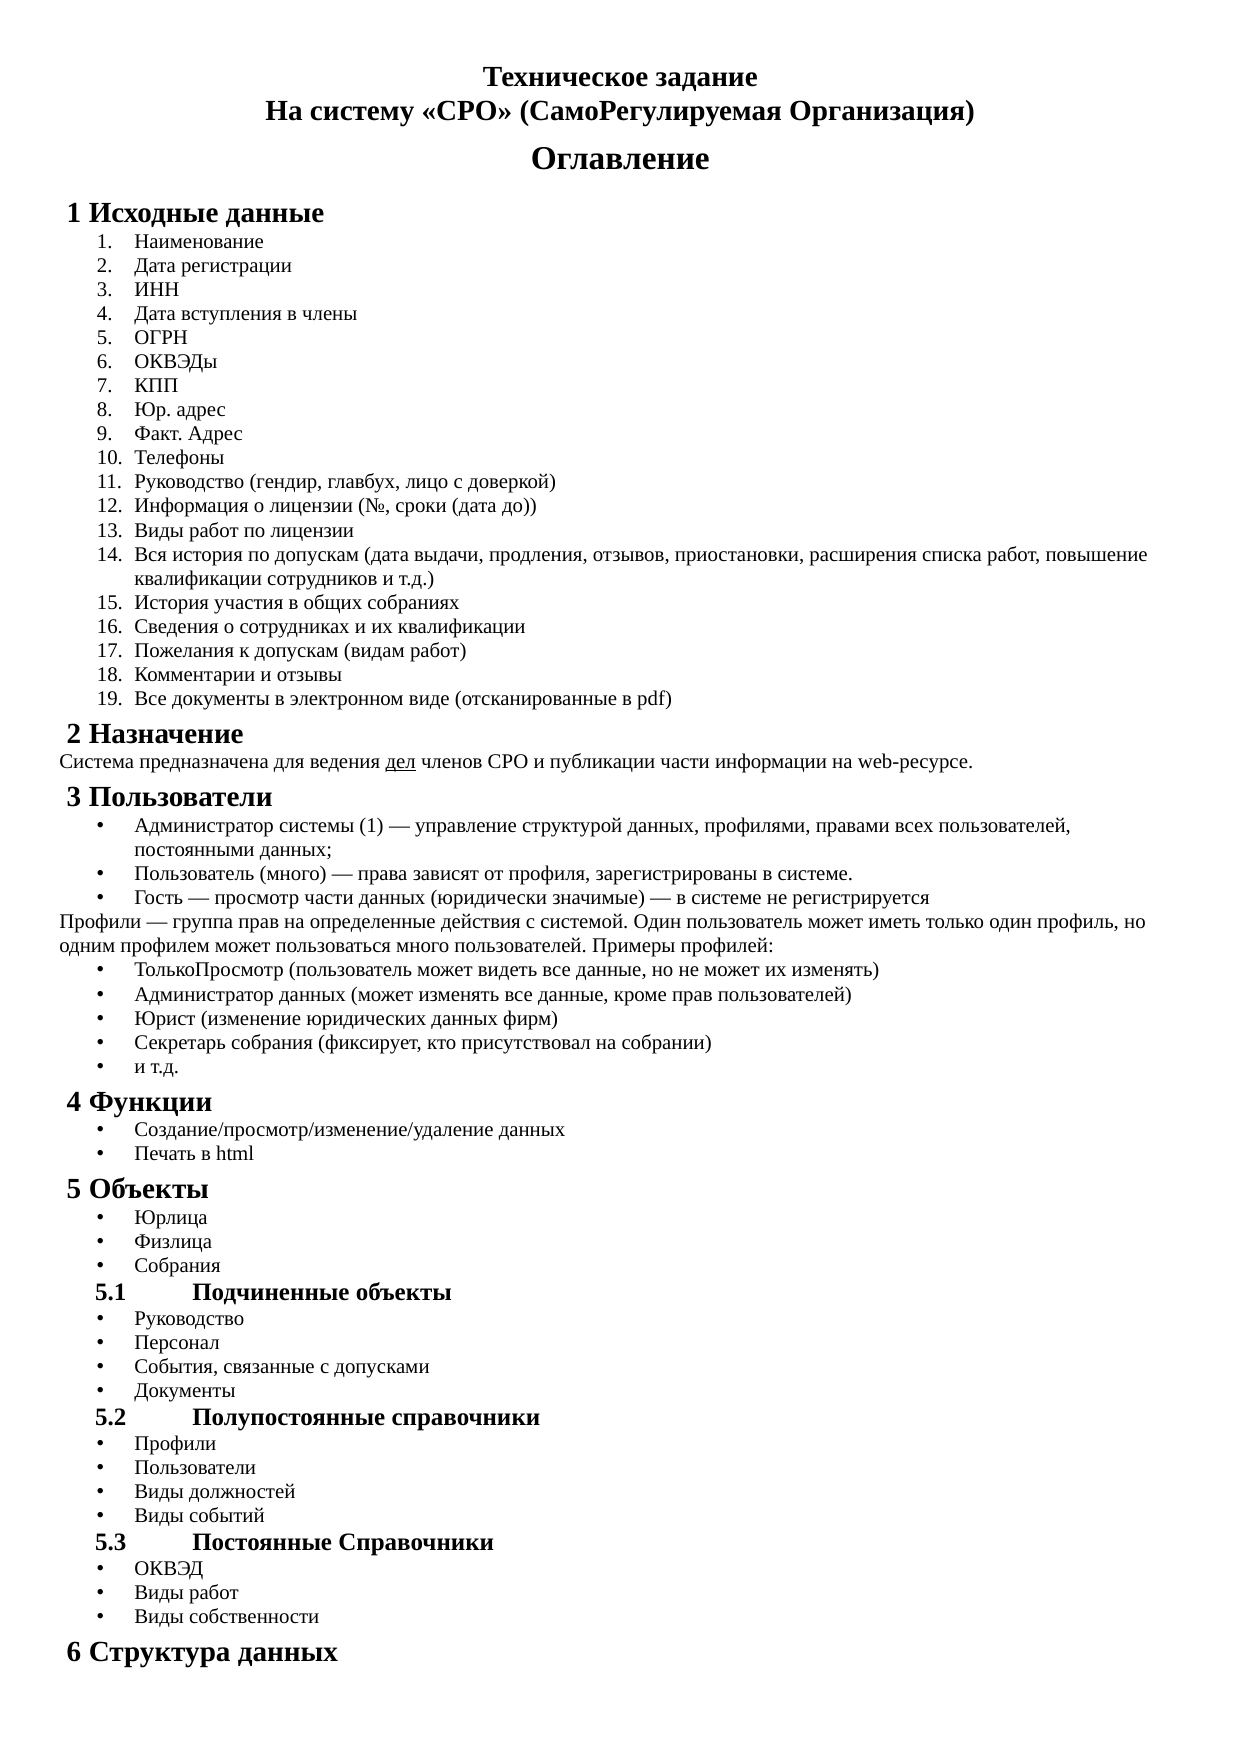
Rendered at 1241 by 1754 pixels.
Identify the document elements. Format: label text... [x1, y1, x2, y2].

list Телефоны [97, 445, 1181, 469]
subtitle Функции [59, 1084, 1181, 1117]
subtitle Исходные данные [59, 195, 1181, 229]
list ИНН [97, 277, 1181, 301]
subtitle Пользователи [59, 779, 1181, 813]
list ОКВЭДы [97, 349, 1181, 373]
list Документы [97, 1378, 1181, 1402]
list Виды собственности [97, 1604, 1181, 1628]
list Вся история по допускам (дата выдачи, продления, отзывов, приостановки, расширения списка работ, повышение квалификации сотрудников и т.д.) [97, 542, 1181, 590]
list Юрист (изменение юридических данных фирм) [97, 1006, 1181, 1029]
title Техническое задание На систему «СРО» (СамоРегулируемая Организация) [59, 59, 1181, 126]
list Виды событий [97, 1503, 1181, 1527]
text Система предназначена для ведения дел членов СРО и публикации части информации на web-ресурсе. [59, 749, 1181, 773]
list Виды работ [97, 1580, 1181, 1604]
list Создание/просмотр/изменение/удаление данных [97, 1117, 1181, 1141]
list КПП [97, 373, 1181, 397]
list Гость — просмотр части данных (юридически значимые) — в системе не регистрируется [97, 885, 1181, 909]
subtitle Полупостоянные справочники [89, 1402, 1181, 1431]
subtitle Структура данных [59, 1634, 1181, 1667]
list Комментарии и отзывы [97, 662, 1181, 686]
list Администратор системы (1) — управление структурой данных, профилями, правами всех пользователей, постоянными данных; [97, 813, 1181, 861]
list ОКВЭД [97, 1556, 1181, 1580]
subtitle Объекты [59, 1171, 1181, 1205]
subtitle Оглавление [59, 138, 1181, 177]
subtitle Постоянные Справочники [89, 1527, 1181, 1556]
list и т.д. [97, 1054, 1181, 1078]
list Дата регистрации [97, 253, 1181, 277]
list Собрания [97, 1253, 1181, 1277]
list Дата вступления в члены [97, 301, 1181, 325]
list Юр. адрес [97, 397, 1181, 421]
list Руководство [97, 1306, 1181, 1330]
list Виды должностей [97, 1479, 1181, 1503]
list Наименование [97, 229, 1181, 253]
list Информация о лицензии (№, сроки (дата до)) [97, 493, 1181, 517]
list ОГРН [97, 325, 1181, 349]
list Администратор данных (может изменять все данные, кроме прав пользователей) [97, 981, 1181, 1006]
list Пользователи [97, 1455, 1181, 1479]
list Пожелания к допускам (видам работ) [97, 638, 1181, 662]
list События, связанные с допусками [97, 1354, 1181, 1378]
list Секретарь собрания (фиксирует, кто присутствовал на собрании) [97, 1029, 1181, 1054]
list Профили [97, 1431, 1181, 1455]
list Сведения о сотрудниках и их квалификации [97, 614, 1181, 638]
list ТолькоПросмотр (пользователь может видеть все данные, но не может их изменять) [97, 957, 1181, 981]
list Персонал [97, 1330, 1181, 1354]
list Печать в html [97, 1141, 1181, 1165]
list Юрлица [97, 1205, 1181, 1229]
subtitle Назначение [59, 716, 1181, 749]
list Физлица [97, 1229, 1181, 1253]
list Руководство (гендир, главбух, лицо с доверкой) [97, 469, 1181, 493]
list Пользователь (много) — права зависят от профиля, зарегистрированы в системе. [97, 861, 1181, 885]
subtitle Подчиненные объекты [89, 1277, 1181, 1306]
list История участия в общих собраниях [97, 590, 1181, 614]
list Факт. Адрес [97, 421, 1181, 445]
list Виды работ по лицензии [97, 517, 1181, 542]
list Все документы в электронном виде (отсканированные в pdf) [97, 686, 1181, 710]
text Профили — группа прав на определенные действия с системой. Один пользователь может иметь только один профиль, но одним профилем может пользоваться много пользователей. Примеры профилей: [59, 909, 1181, 957]
